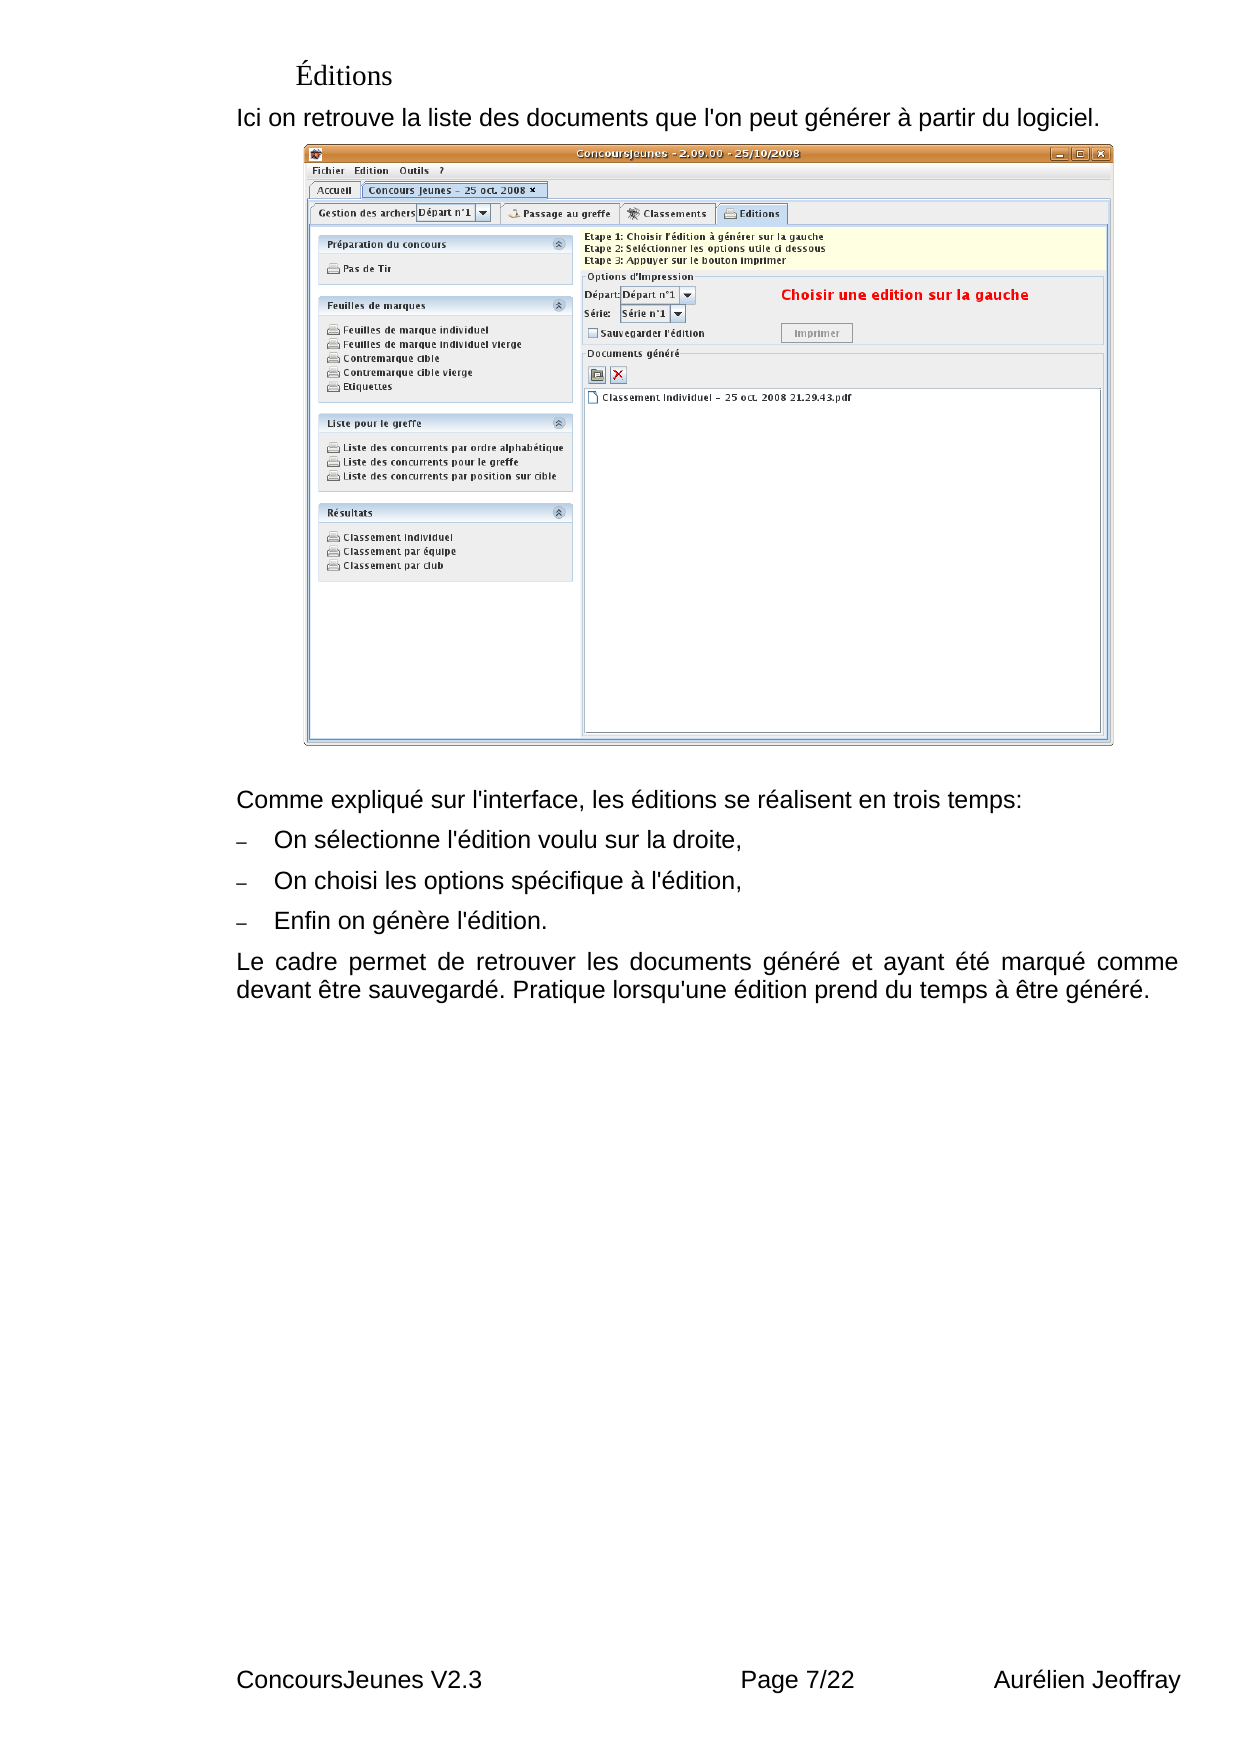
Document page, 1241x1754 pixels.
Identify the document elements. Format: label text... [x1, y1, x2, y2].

list Enfin on génère l'édition. [236, 907, 1181, 935]
list On choisi les options spécifique à l'édition, [236, 867, 1181, 894]
list On sélectionne l'édition voulu sur la droite, [236, 826, 1181, 854]
text Le cadre permet de retrouver les documents généré et ayant été marqué comme devant être sauvegardé. Pratique lorsqu'une édition prend du temps à être généré. [236, 947, 1181, 1003]
text Comme expliqué sur l'interface, les éditions se réalisent en trois temps: [236, 786, 1181, 814]
subtitle Éditions [295, 59, 1181, 91]
text Ici on retrouve la liste des documents que l'on peut générer à partir du logiciel. [236, 104, 1181, 132]
picture [303, 144, 1114, 746]
